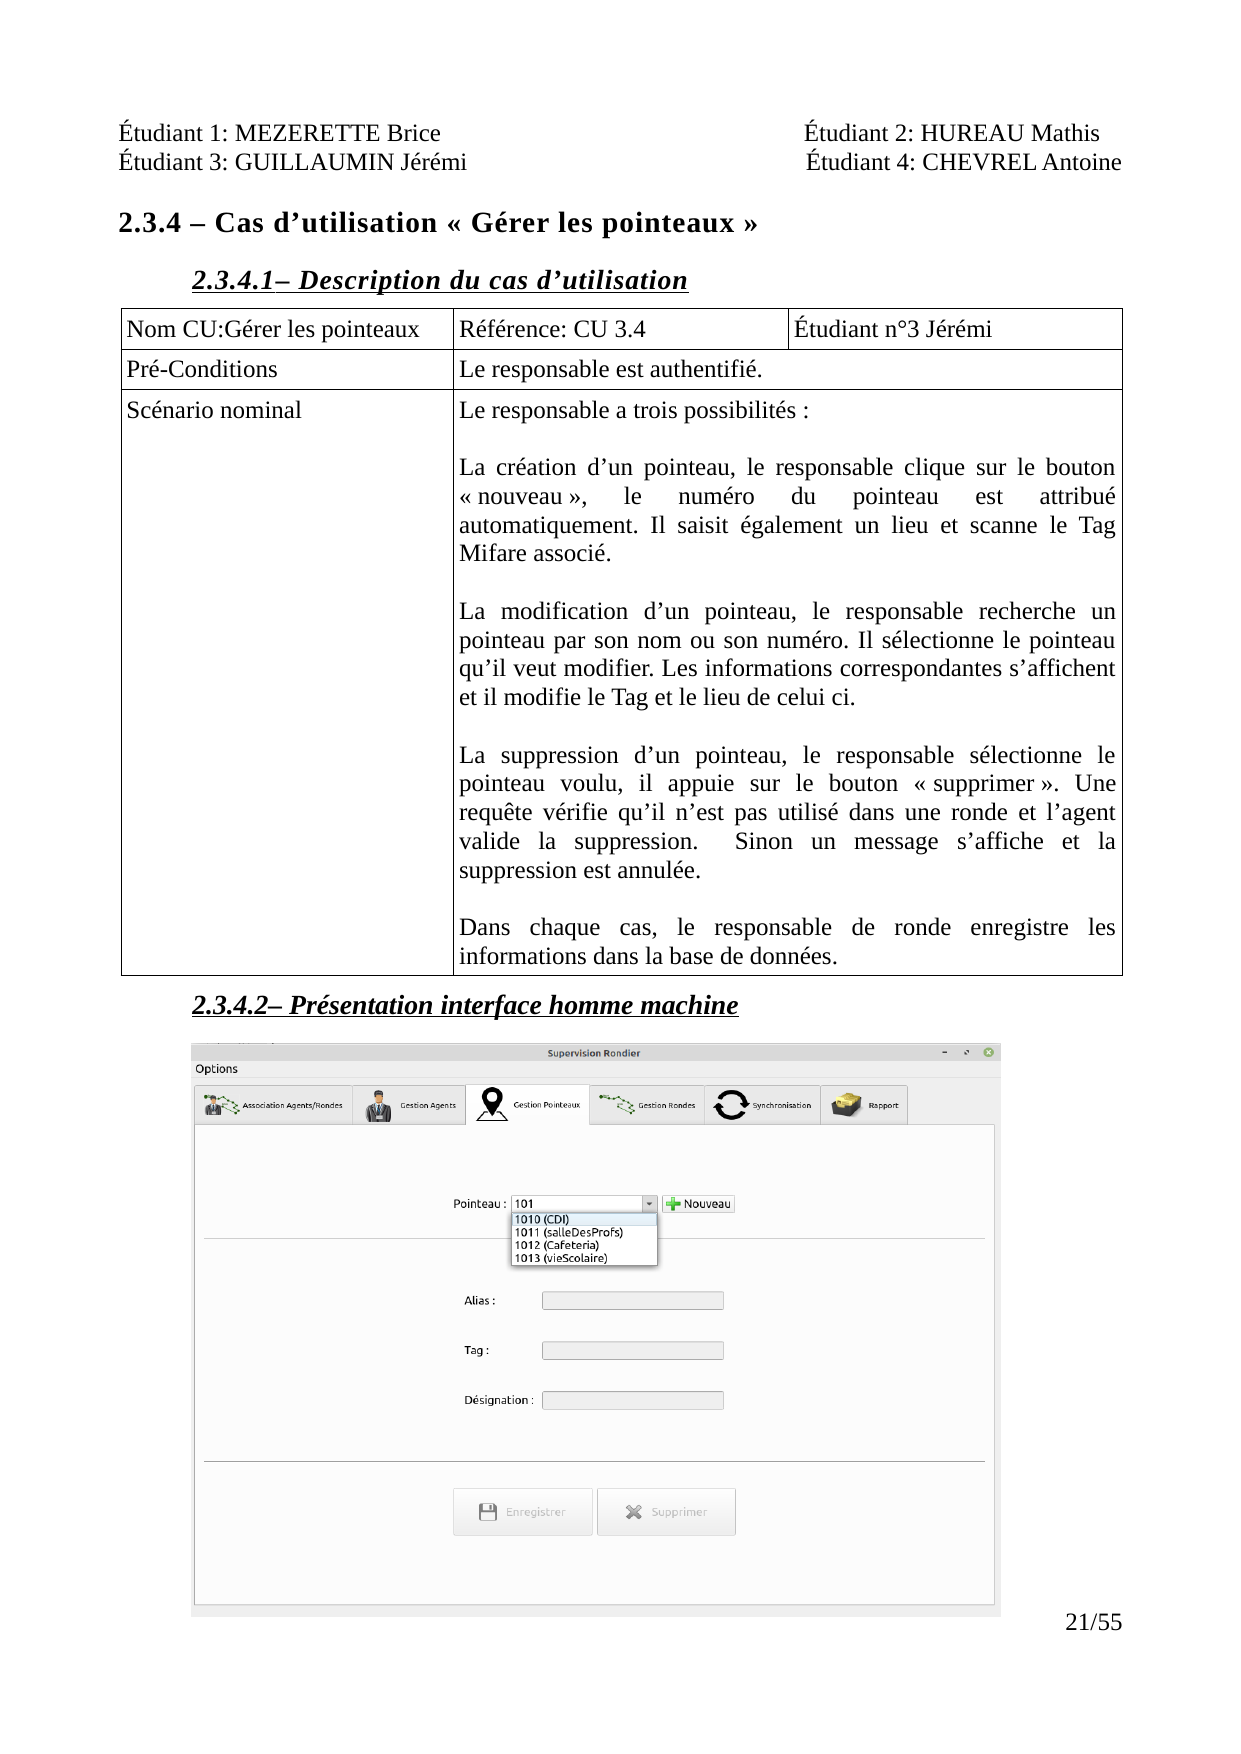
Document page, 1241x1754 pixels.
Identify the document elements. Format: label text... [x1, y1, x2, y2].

table_cell Pré-Conditions [122, 350, 453, 389]
picture [191, 1043, 1001, 1617]
table_cell Le responsable a trois possibilités : La création d’un pointeau, le responsable clique sur le bouton « nouveau », le numéro du pointeau est attribué automatiquement. Il saisit également un lieu et scanne le Tag Mifare associé. La modification d’un pointeau, le responsable recherche un pointeau par son nom ou son numéro. Il sélectionne le pointeau qu’il veut modifier. Les informations correspondantes s’affichent et il modifie le Tag et le lieu de celui ci. La suppression d’un pointeau, le responsable sélectionne le pointeau voulu, il appuie sur le bouton « supprimer ». Une requête vérifie qu’il n’est pas utilisé dans une ronde et l’agent valide la suppression. Sinon un message s’affiche et la suppression est annulée. Dans chaque cas, le responsable de ronde enregistre les informations dans la base de données. [454, 390, 1122, 975]
table_header Référence: CU 3.4 [454, 309, 788, 348]
subtitle 2.3.4.2– Présentation interface homme machine [118, 988, 1122, 1020]
subtitle 2.3.4.1– Description du cas d’utilisation [118, 264, 1122, 296]
table_header Étudiant n°3 Jérémi [789, 309, 1122, 348]
subtitle 2.3.4 – Cas d’utilisation « Gérer les pointeaux » [118, 205, 1122, 239]
table_cell Scénario nominal [122, 390, 453, 975]
table_header Nom CU:Gérer les pointeaux [122, 309, 453, 348]
table_cell Le responsable est authentifié. [454, 350, 1122, 389]
